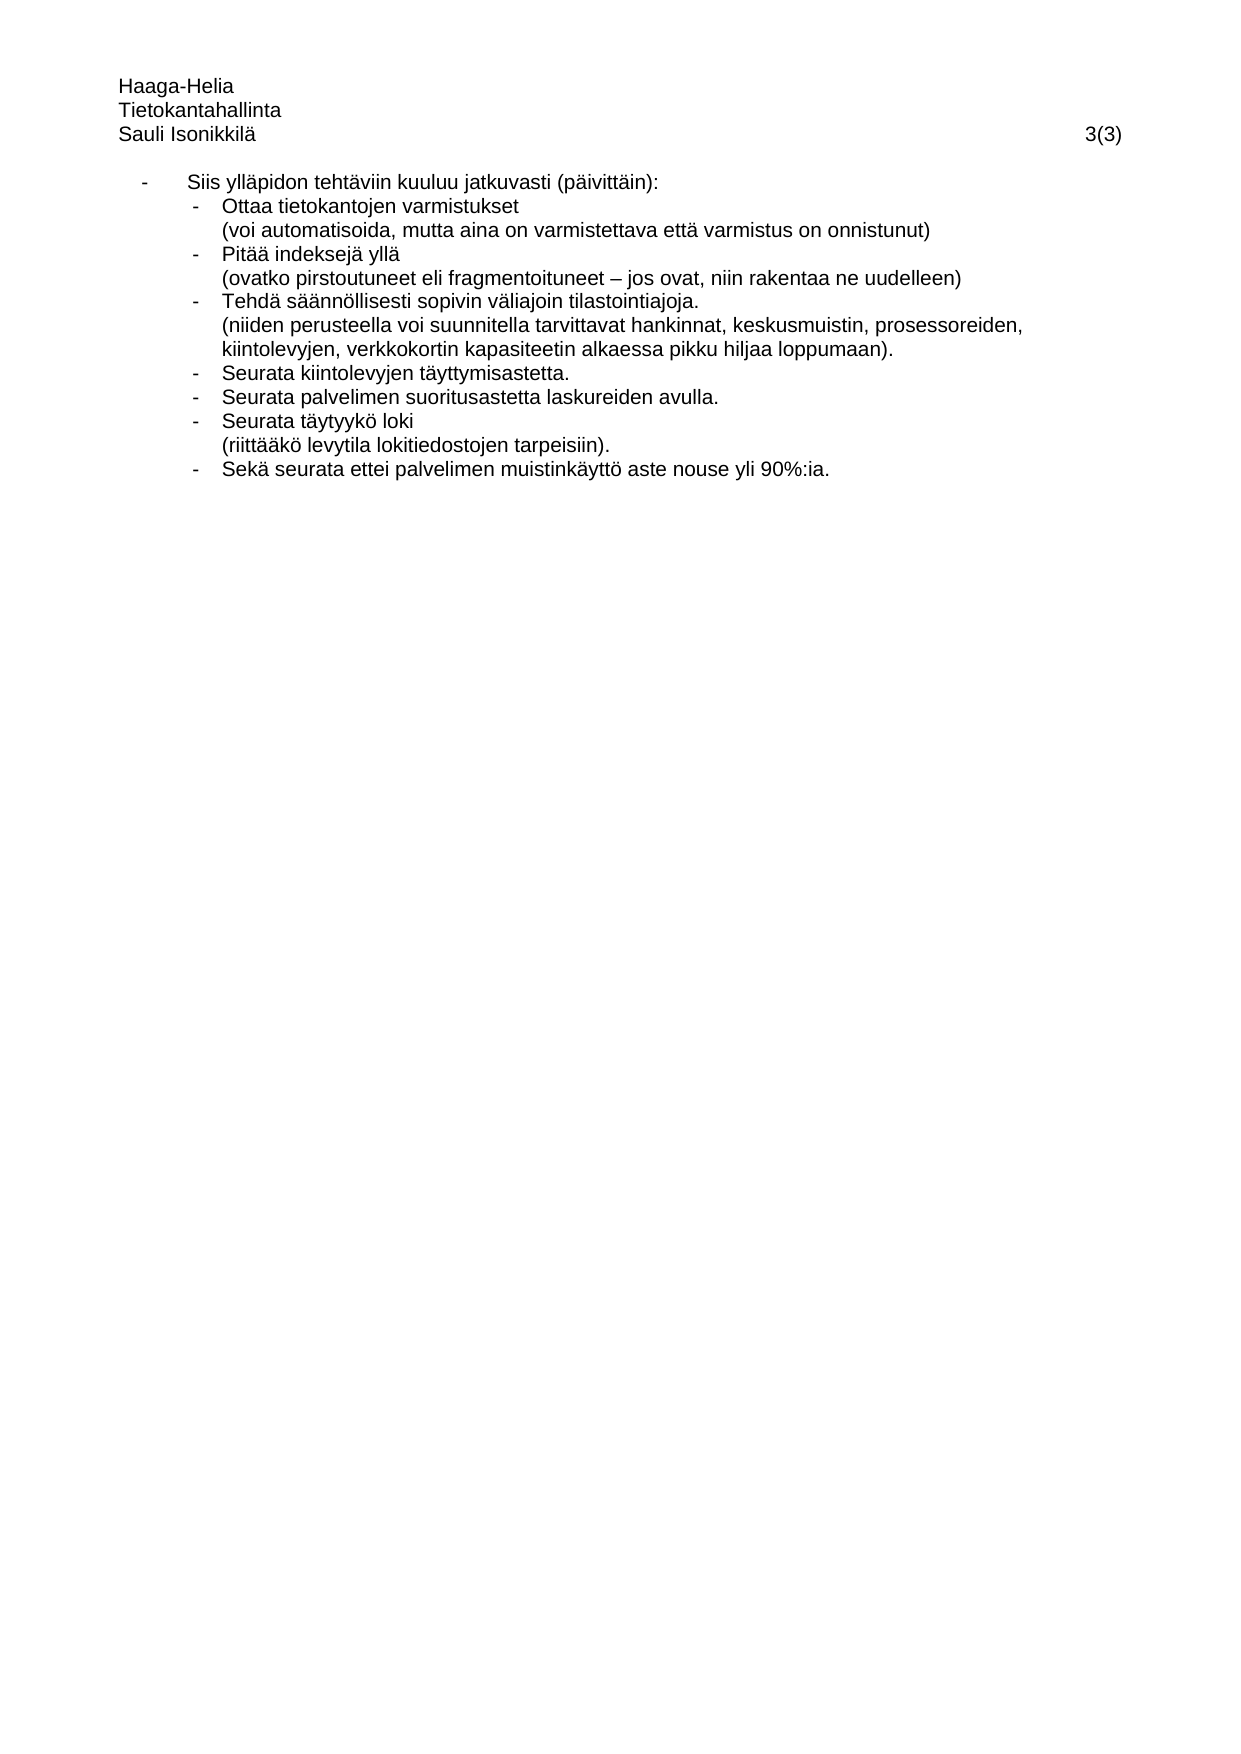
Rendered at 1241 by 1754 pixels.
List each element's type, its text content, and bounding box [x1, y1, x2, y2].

text - Sekä seurata ettei palvelimen muistinkäyttö aste nouse yli 90%:ia. [192, 457, 1122, 481]
text - Siis ylläpidon tehtäviin kuuluu jatkuvasti (päivittäin): [141, 169, 1122, 193]
text - Pitää indeksejä yllä (ovatko pirstoutuneet eli fragmentoituneet – jos ovat, niin rakentaa ne uudelleen) [192, 241, 1122, 289]
text - Seurata kiintolevyjen täyttymisastetta. [192, 361, 1122, 385]
text - Tehdä säännöllisesti sopivin väliajoin tilastointiajoja. (niiden perusteella voi suunnitella tarvittavat hankinnat, keskusmuistin, prosessoreiden, kiintolevyjen, verkkokortin kapasiteetin alkaessa pikku hiljaa loppumaan). [192, 289, 1122, 361]
text - Ottaa tietokantojen varmistukset (voi automatisoida, mutta aina on varmistettava että varmistus on onnistunut) [192, 193, 1122, 241]
text - Seurata täytyykö loki (riittääkö levytila lokitiedostojen tarpeisiin). [192, 409, 1122, 457]
text - Seurata palvelimen suoritusastetta laskureiden avulla. [192, 385, 1122, 409]
